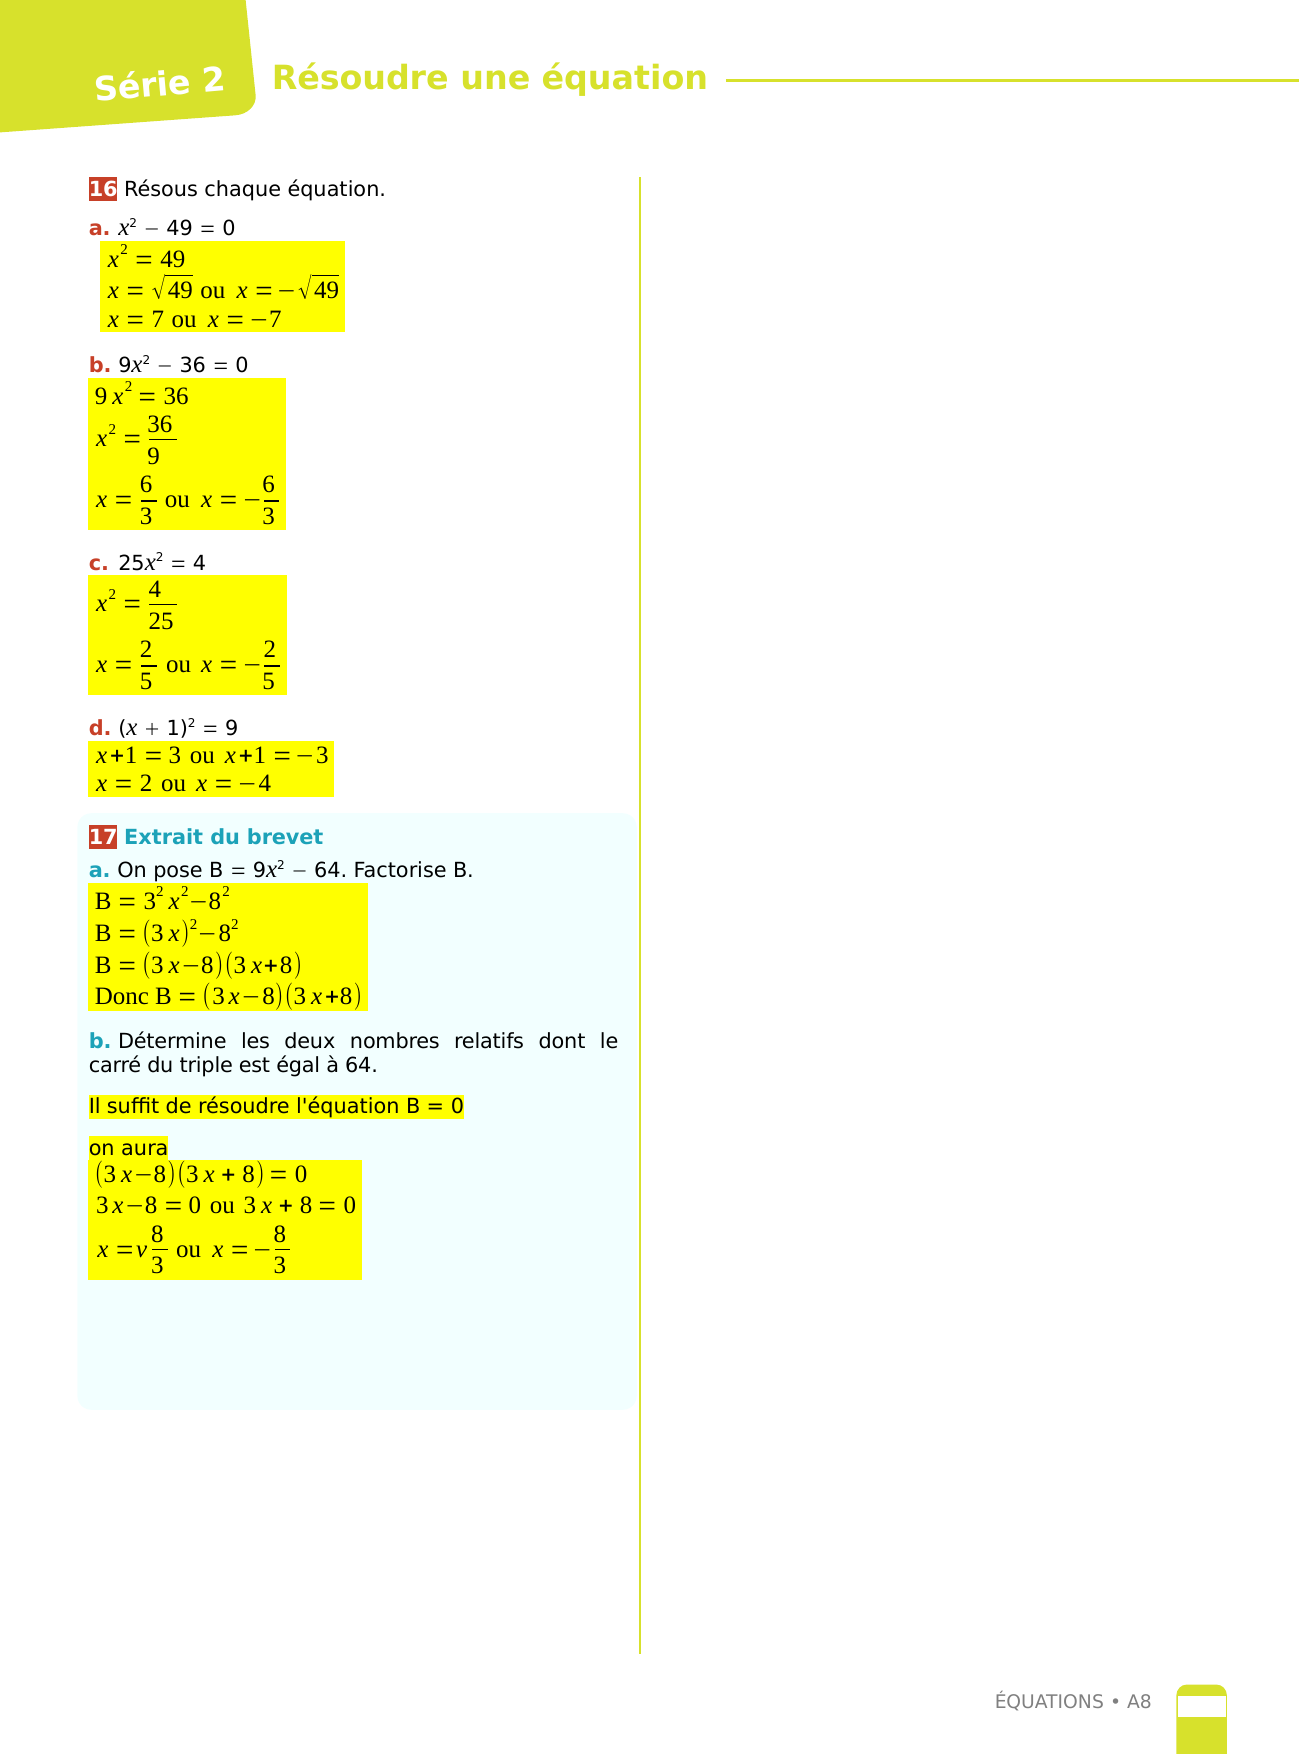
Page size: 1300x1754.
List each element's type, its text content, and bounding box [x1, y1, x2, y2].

subtitle Résous chaque équation. [117, 177, 619, 201]
list x2 ─ 49  0 [88, 213, 619, 241]
list 25x2  4 [88, 548, 619, 575]
subtitle (x  1)2 = 9 [88, 713, 619, 741]
list 9x2 ─ 36  0 [88, 350, 619, 378]
